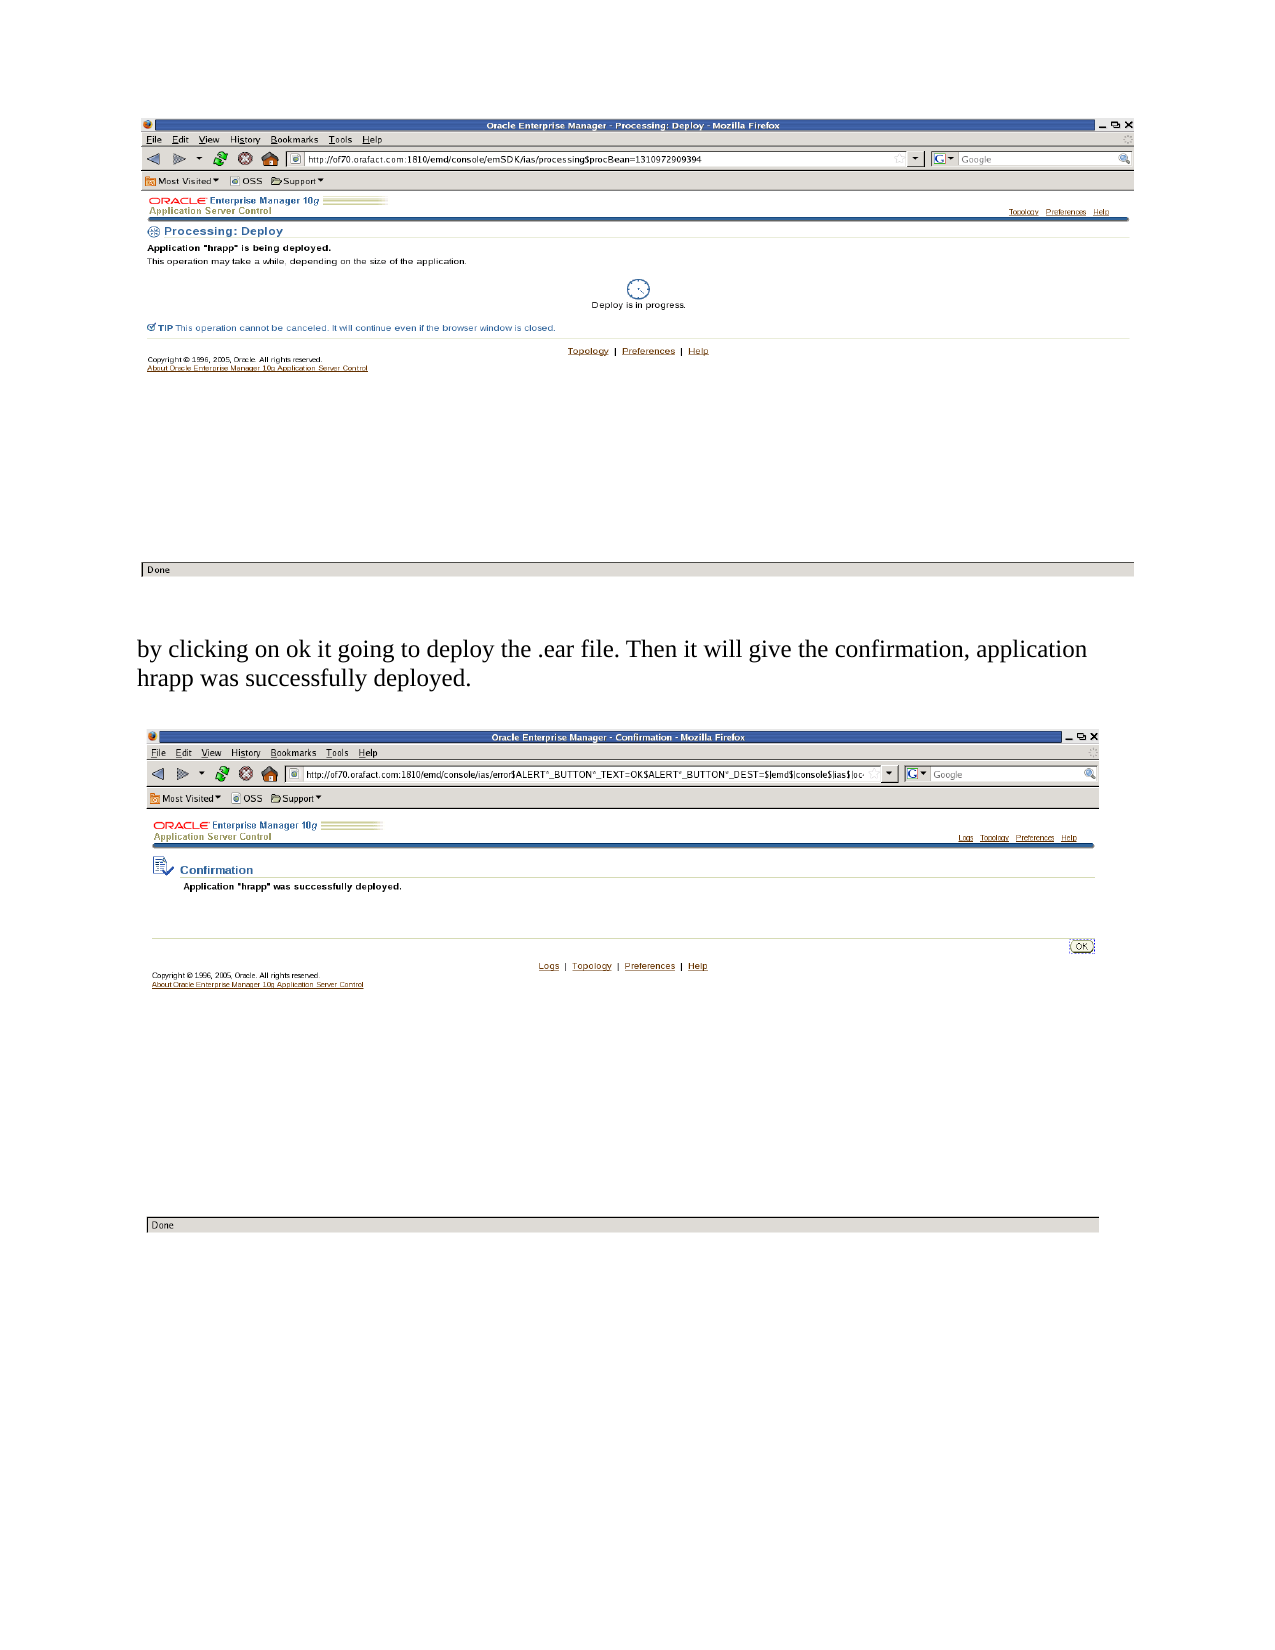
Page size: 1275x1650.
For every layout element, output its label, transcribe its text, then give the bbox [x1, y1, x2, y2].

text hrapp was successfully deployed. [118, 663, 1157, 691]
text by clicking on ok it going to deploy the .ear file. Then it will give the confirmation, application [118, 634, 1157, 663]
picture [146, 729, 1099, 1233]
picture [141, 118, 1134, 577]
